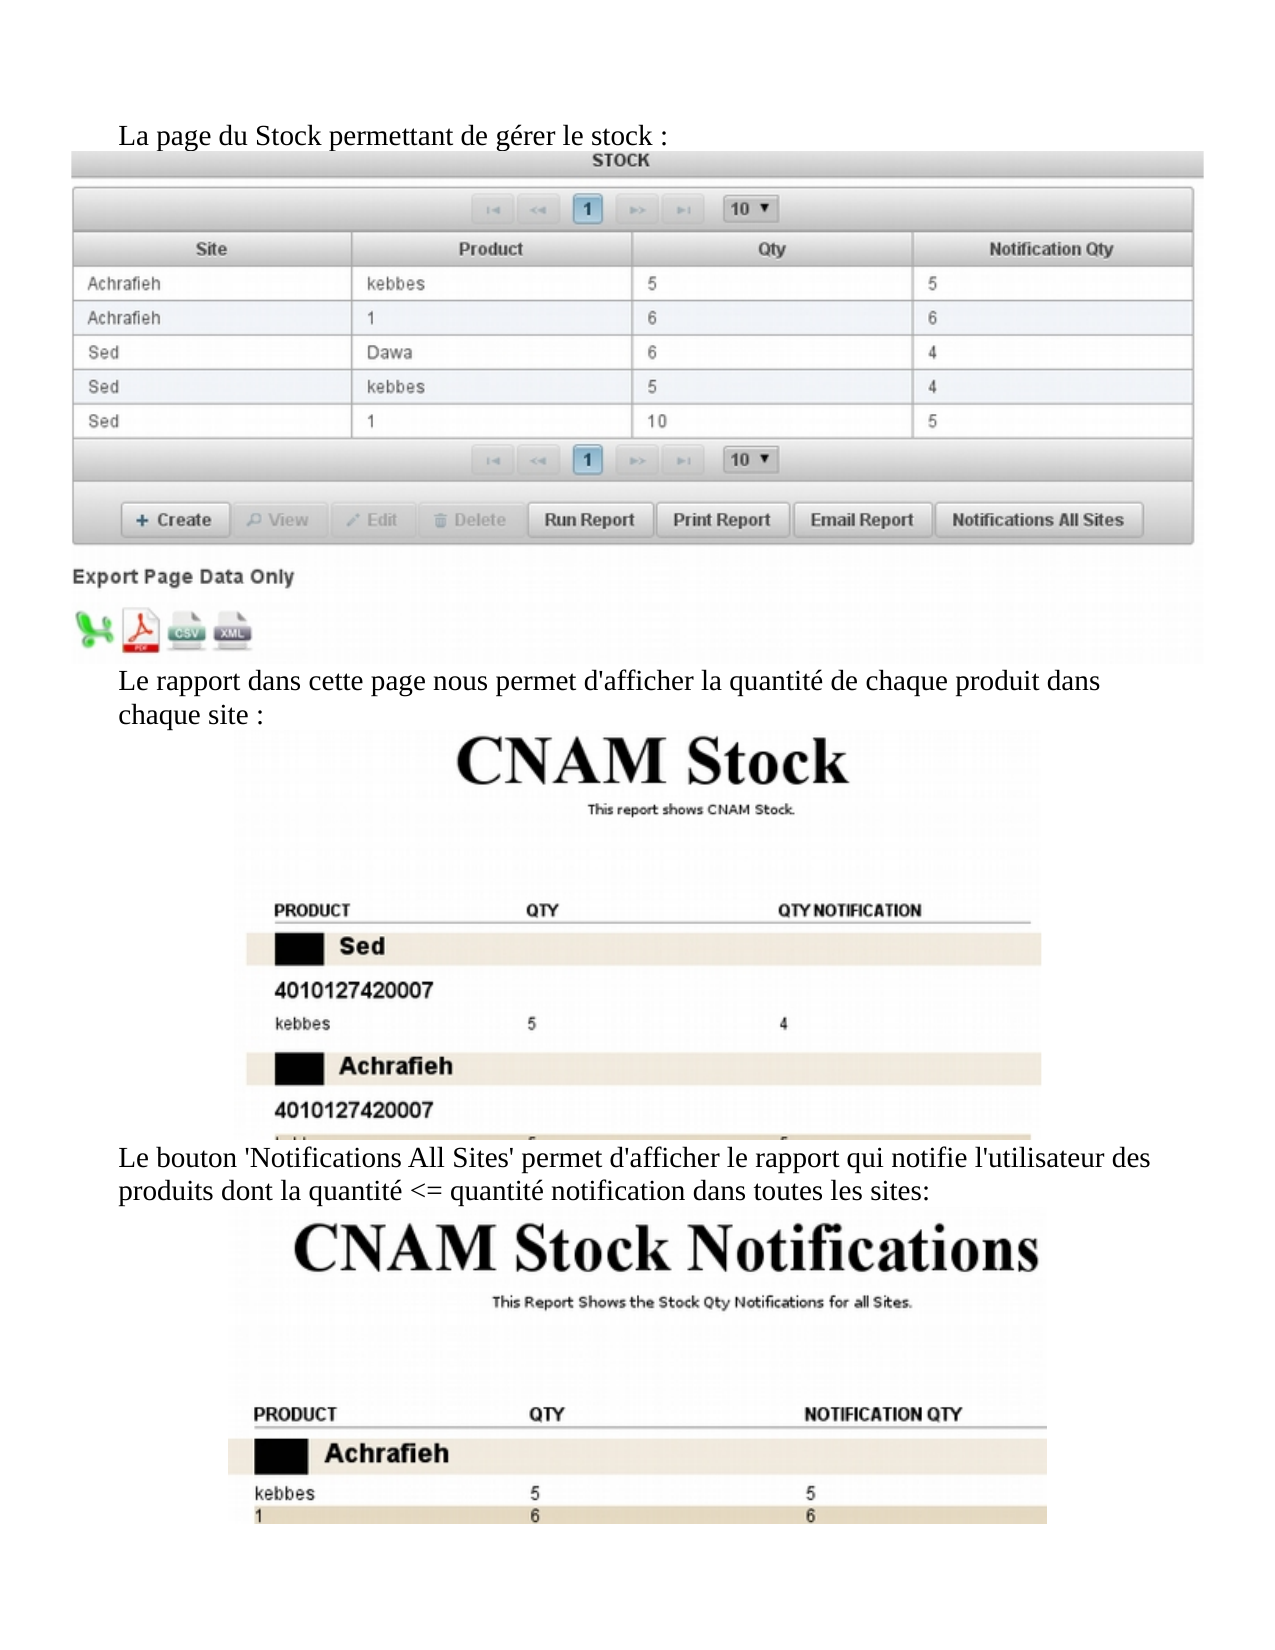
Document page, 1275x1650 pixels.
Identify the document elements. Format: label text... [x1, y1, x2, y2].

picture [233, 730, 1042, 1140]
text La page du Stock permettant de gérer le stock : [118, 118, 1157, 151]
picture [71, 151, 1204, 664]
picture [228, 1207, 1047, 1524]
text Le bouton 'Notifications All Sites' permet d'afficher le rapport qui notifie l'utilisateur des produits dont la quantité <= quantité notification dans toutes les sites: [118, 730, 1157, 1207]
text Le rapport dans cette page nous permet d'afficher la quantité de chaque produit dans chaque site : [118, 664, 1157, 730]
